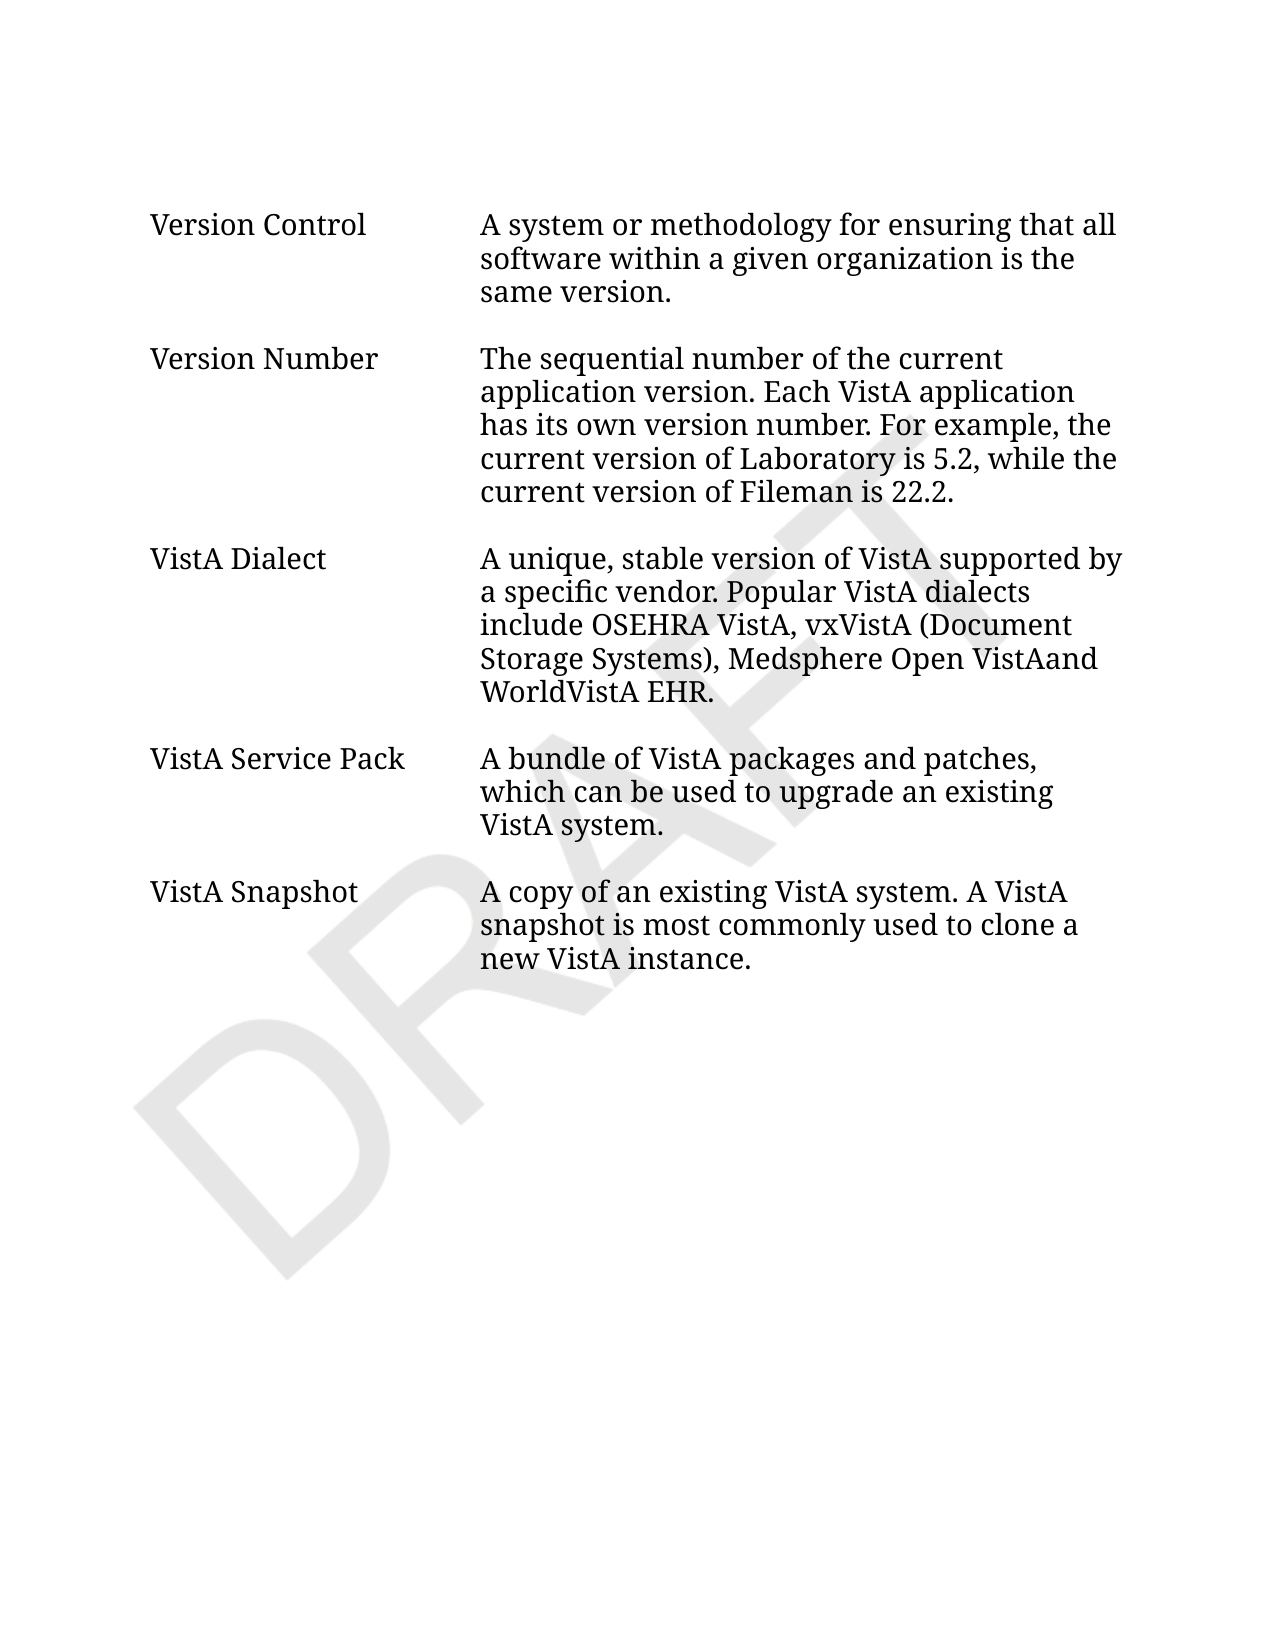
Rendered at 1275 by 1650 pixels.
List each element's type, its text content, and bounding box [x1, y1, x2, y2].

text VistA Service Pack A bundle of VistA packages and patches, which can be used to upgrade an existing VistA system. [150, 742, 1125, 842]
text VistA Snapshot A copy of an existing VistA system. A VistA snapshot is most commonly used to clone a new VistA instance. [150, 876, 1125, 976]
text Version Control A system or methodology for ensuring that all software within a given organization is the same version. [150, 209, 1125, 309]
picture [237, 509, 1038, 542]
text Version Number The sequential number of the current application version. Each VistA application has its own version number. For example, the current version of Laboratory is 5.2, while the current version of Fileman is 22.2. [150, 342, 1125, 509]
picture [237, 976, 1038, 1225]
text VistA Dialect A unique, stable version of VistA supported by a specific vendor. Popular VistA dialects include OSEHRA VistA, vxVistA (Document Storage Systems), Medsphere Open VistAand WorldVistA EHR. [150, 542, 1125, 709]
picture [237, 842, 1038, 876]
picture [237, 709, 1038, 742]
